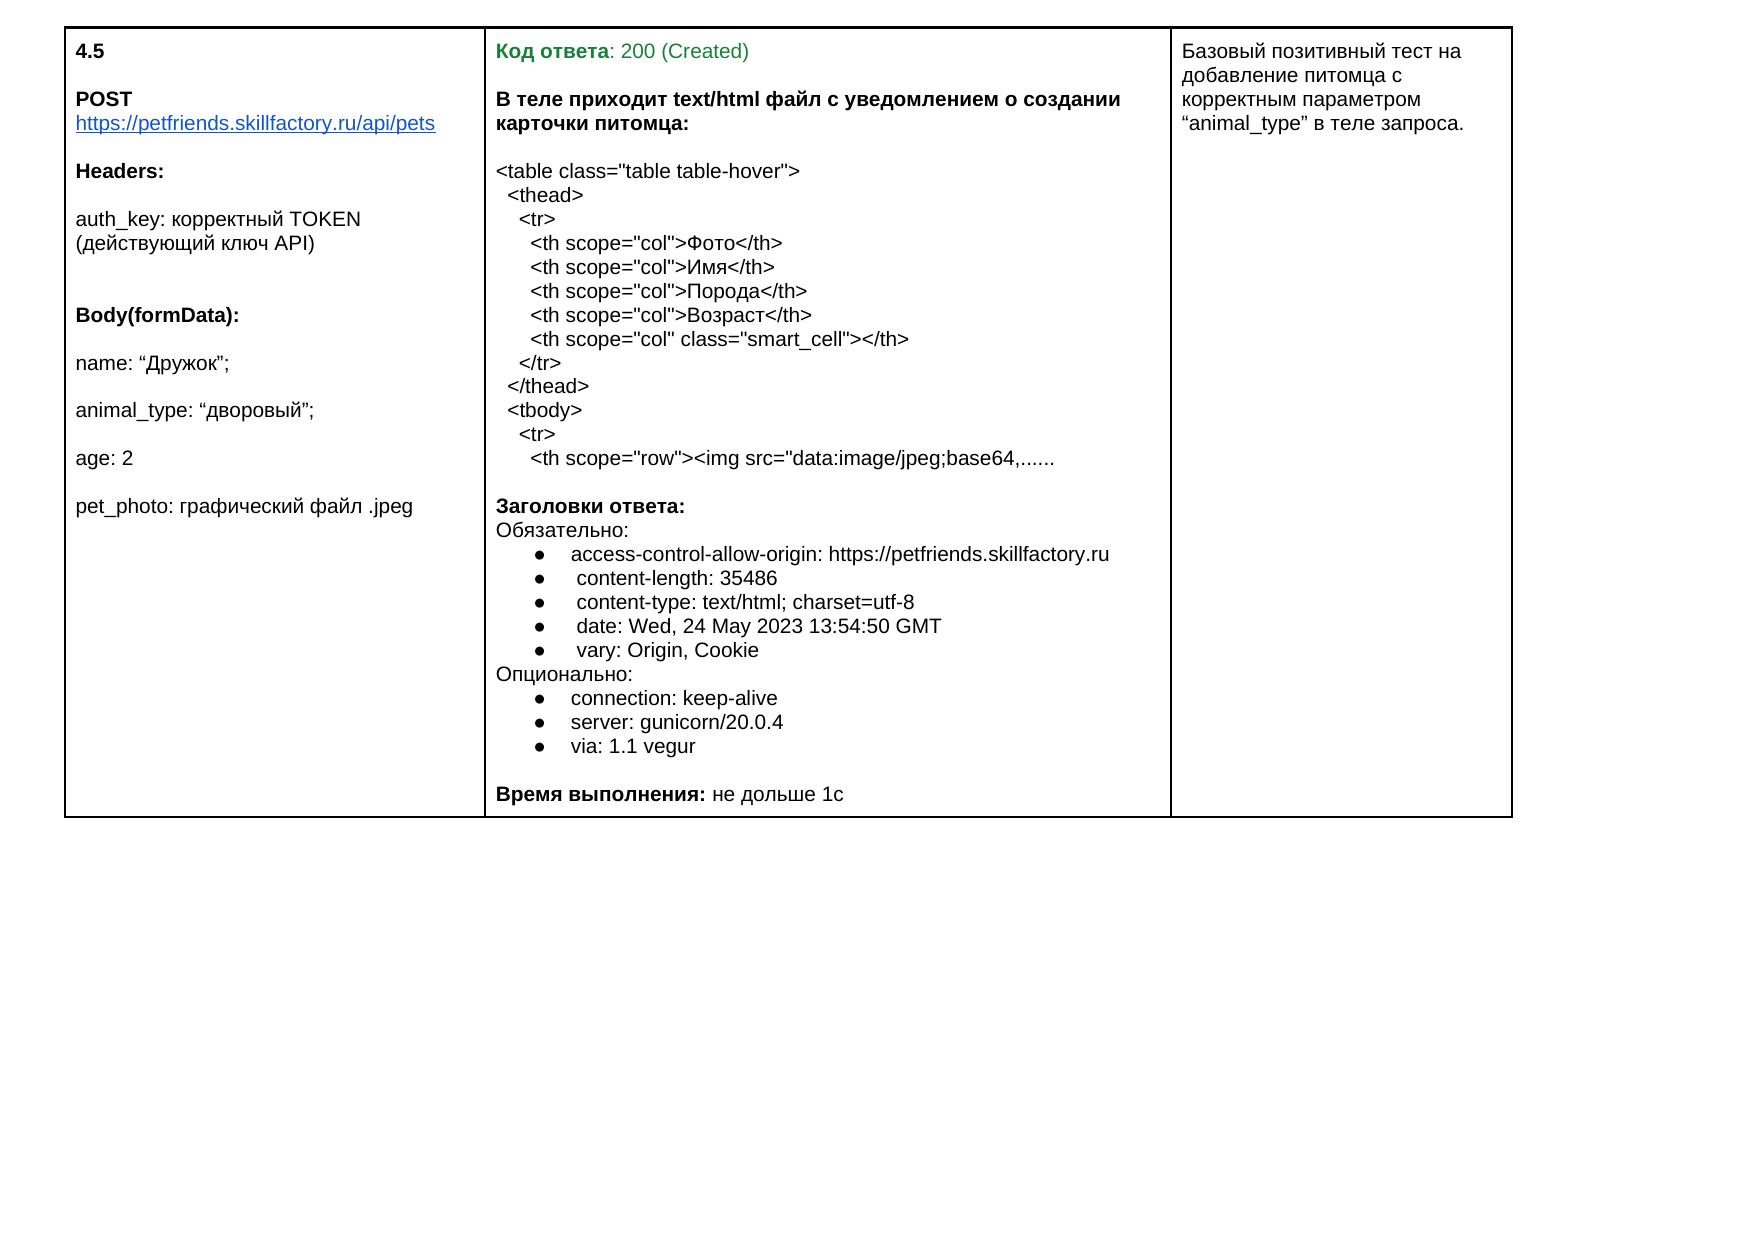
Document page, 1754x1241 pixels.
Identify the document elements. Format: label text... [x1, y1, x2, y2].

table_cell 4.5 POST https://petfriends.skillfactory.ru/api/pets Headers: auth_key: корректный TOKEN (действующий ключ API) Body(formData): name: “Дружок”; animal_type: “дворовый”; age: 2 pet_photo: графический файл .jpeg [66, 29, 484, 816]
table_cell Базовый позитивный тест на добавление питомца с корректным параметром “animal_type” в теле запроса. [1172, 29, 1511, 816]
table_cell Код ответа: 200 (Created) В теле приходит text/html файл с уведомлением о создании карточки питомца: <table class="table table-hover"> <thead> <tr> <th scope="col">Фото</th> <th scope="col">Имя</th> <th scope="col">Порода</th> <th scope="col">Возраст</th> <th scope="col" class="smart_cell"></th> </tr> </thead> <tbody> <tr> <th scope="row"><img src="data:image/jpeg;base64,...... Заголовки ответа: Обязательно: access-control-allow-origin: https://petfriends.skillfactory.ru content-length: 35486 content-type: text/html; charset=utf-8 date: Wed, 24 May 2023 13:54:50 GMT vary: Origin, Cookie Опционально: connection: keep-alive server: gunicorn/20.0.4 via: 1.1 vegur Время выполнения: не дольше 1с [486, 29, 1170, 816]
